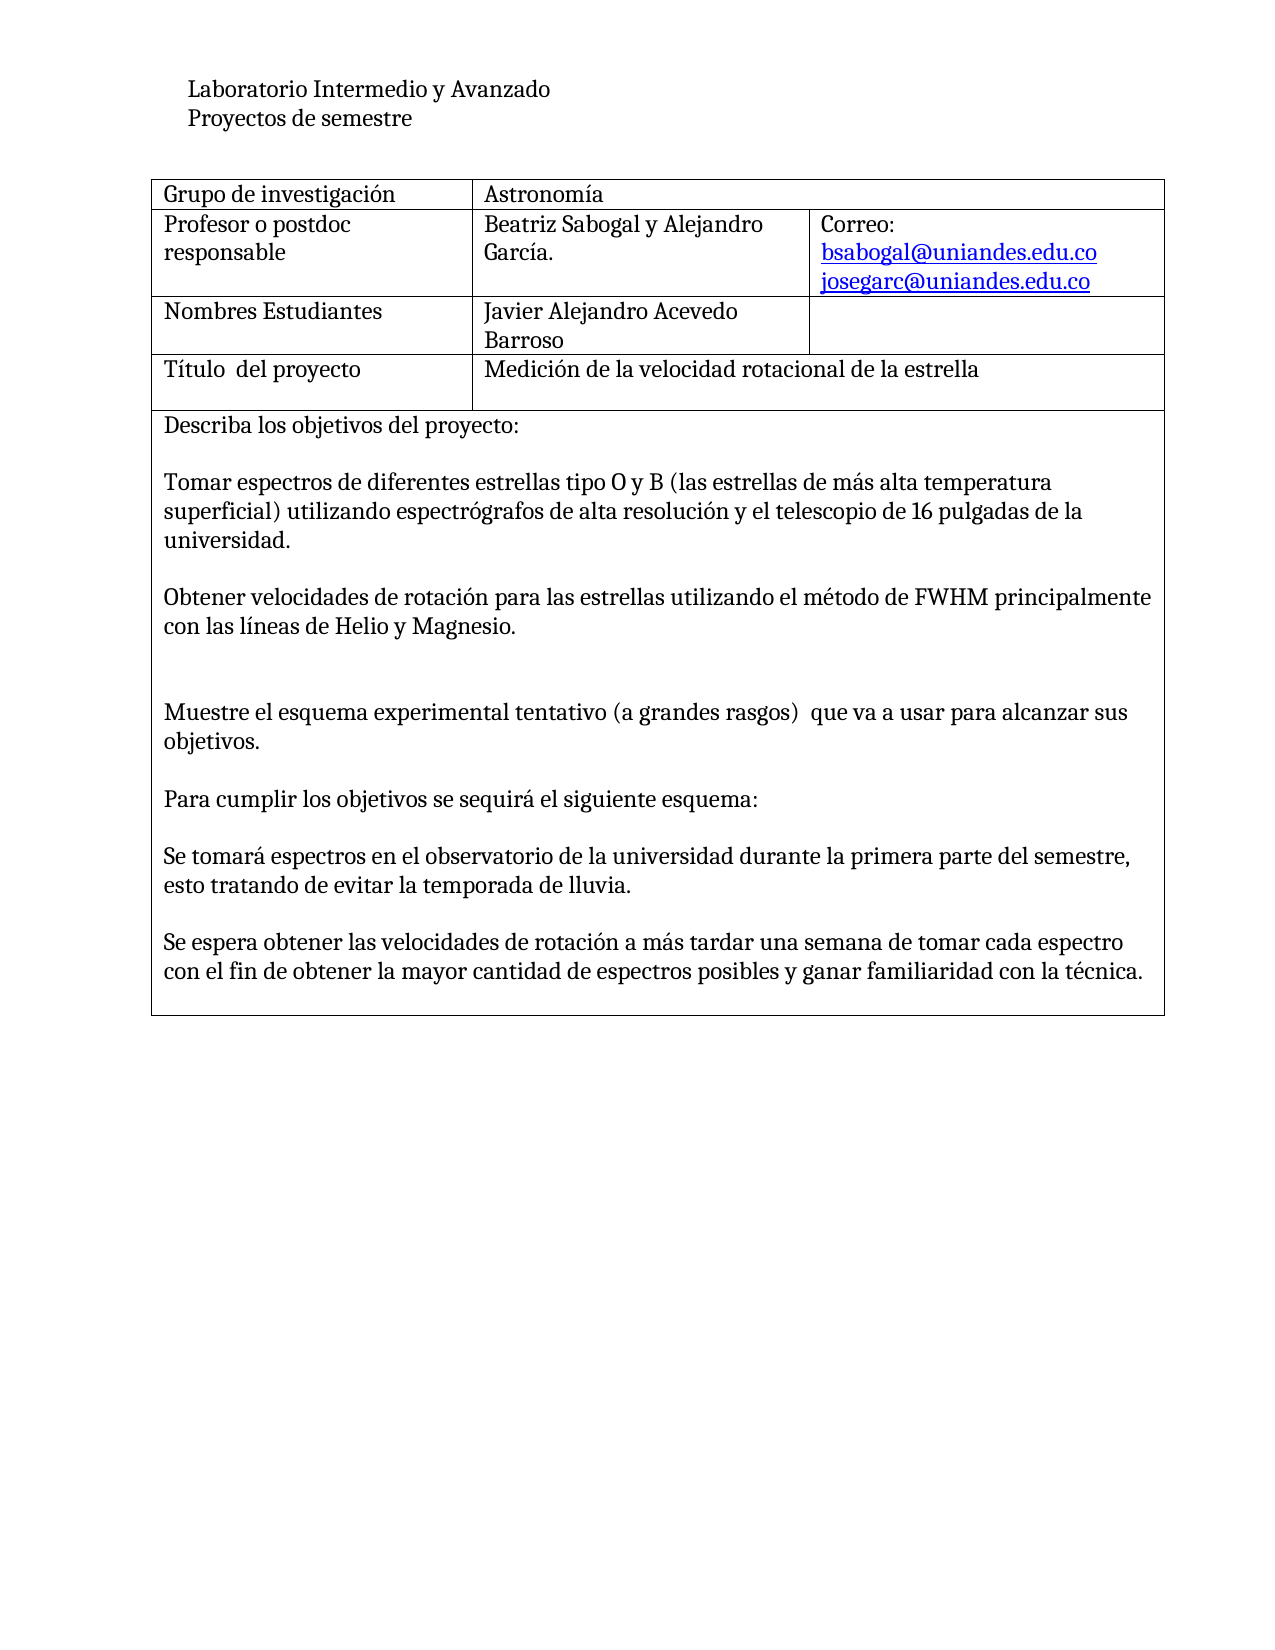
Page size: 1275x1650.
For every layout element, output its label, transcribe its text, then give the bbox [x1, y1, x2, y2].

table_header Astronomía [473, 180, 1164, 208]
table_cell Nombres Estudiantes [152, 297, 472, 354]
table_cell Título del proyecto [152, 355, 472, 410]
table_header Grupo de investigación [152, 180, 472, 208]
table_cell Medición de la velocidad rotacional de la estrella [473, 355, 1164, 410]
table_cell Correo: bsabogal@uniandes.edu.co josegarc@uniandes.edu.co [810, 210, 1164, 296]
table_cell Describa los objetivos del proyecto: Tomar espectros de diferentes estrellas tipo O y B (las estrellas de más alta temperatura superficial) utilizando espectrógrafos de alta resolución y el telescopio de 16 pulgadas de la universidad. Obtener velocidades de rotación para las estrellas utilizando el método de FWHM principalmente con las líneas de Helio y Magnesio. Muestre el esquema experimental tentativo (a grandes rasgos) que va a usar para alcanzar sus objetivos. Para cumplir los objetivos se sequirá el siguiente esquema: Se tomará espectros en el observatorio de la universidad durante la primera parte del semestre, esto tratando de evitar la temporada de lluvia. Se espera obtener las velocidades de rotación a más tardar una semana de tomar cada espectro con el fin de obtener la mayor cantidad de espectros posibles y ganar familiaridad con la técnica. [152, 411, 1164, 1014]
table_cell Profesor o postdoc responsable [152, 210, 472, 296]
table_cell [810, 297, 1164, 354]
table_cell Javier Alejandro Acevedo Barroso [473, 297, 809, 354]
table_cell Beatriz Sabogal y Alejandro García. [473, 210, 809, 296]
